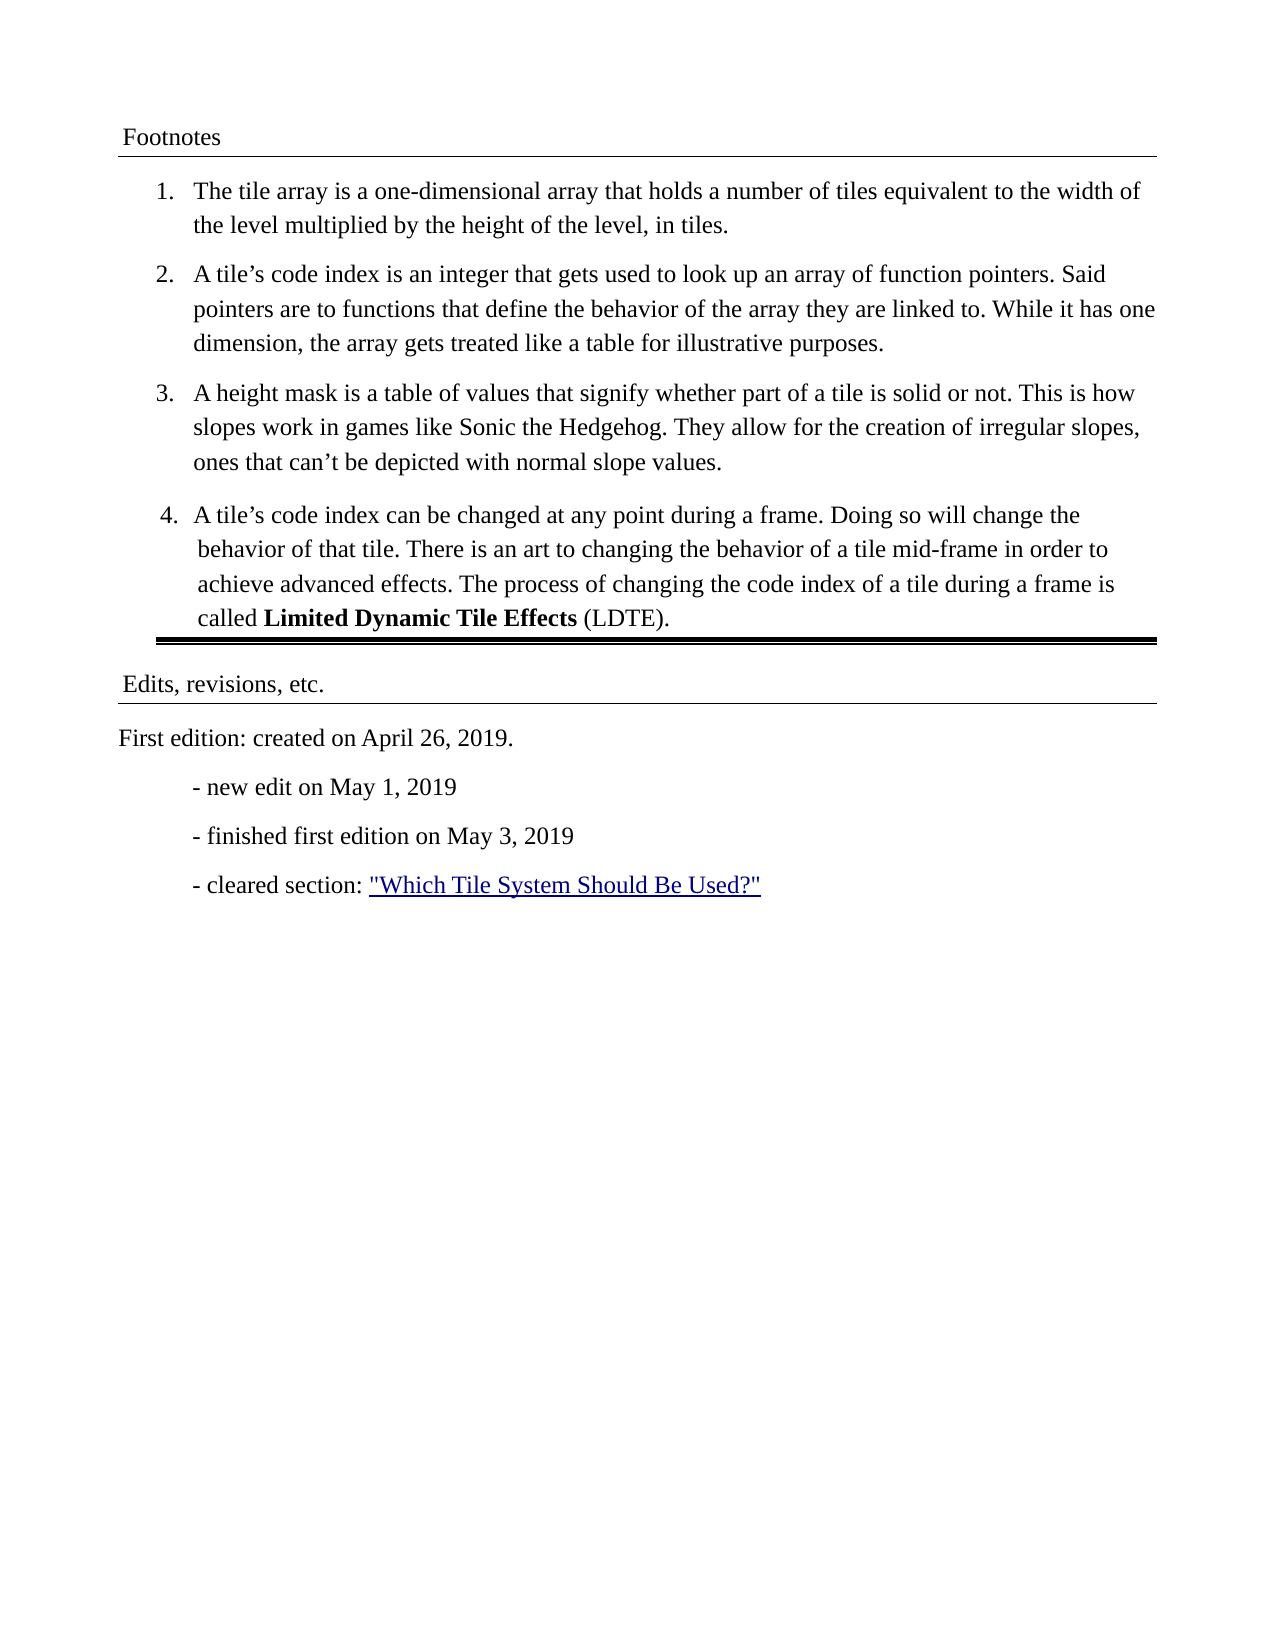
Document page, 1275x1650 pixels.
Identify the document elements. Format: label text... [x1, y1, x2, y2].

text - finished first edition on May 3, 2019 [118, 821, 1157, 850]
list A height mask is a table of values that signify whether part of a tile is solid or not. This is how slopes work in games like Sonic the Hedgehog. They allow for the creation of irregular slopes, ones that can’t be depicted with normal slope values. [156, 378, 1157, 475]
text Edits, revisions, etc. [118, 665, 1157, 703]
list The tile array is a one-dimensional array that holds a number of tiles equivalent to the width of the level multiplied by the height of the level, in tiles. [156, 176, 1157, 239]
text - cleared section: "Which Tile System Should Be Used?" [118, 870, 1157, 899]
text Footnotes [118, 118, 1157, 156]
text - new edit on May 1, 2019 [118, 772, 1157, 801]
list A tile’s code index can be changed at any point during a frame. Doing so will change the behavior of that tile. There is an art to changing the behavior of a tile mid-frame in order to achieve advanced effects. The process of changing the code index of a tile during a frame is called Limited Dynamic Tile Effects (LDTE). [156, 496, 1157, 637]
list A tile’s code index is an integer that gets used to look up an array of function pointers. Said pointers are to functions that define the behavior of the array they are linked to. While it has one dimension, the array gets treated like a table for illustrative purposes. [156, 259, 1157, 357]
text First edition: created on April 26, 2019. [118, 723, 1157, 752]
